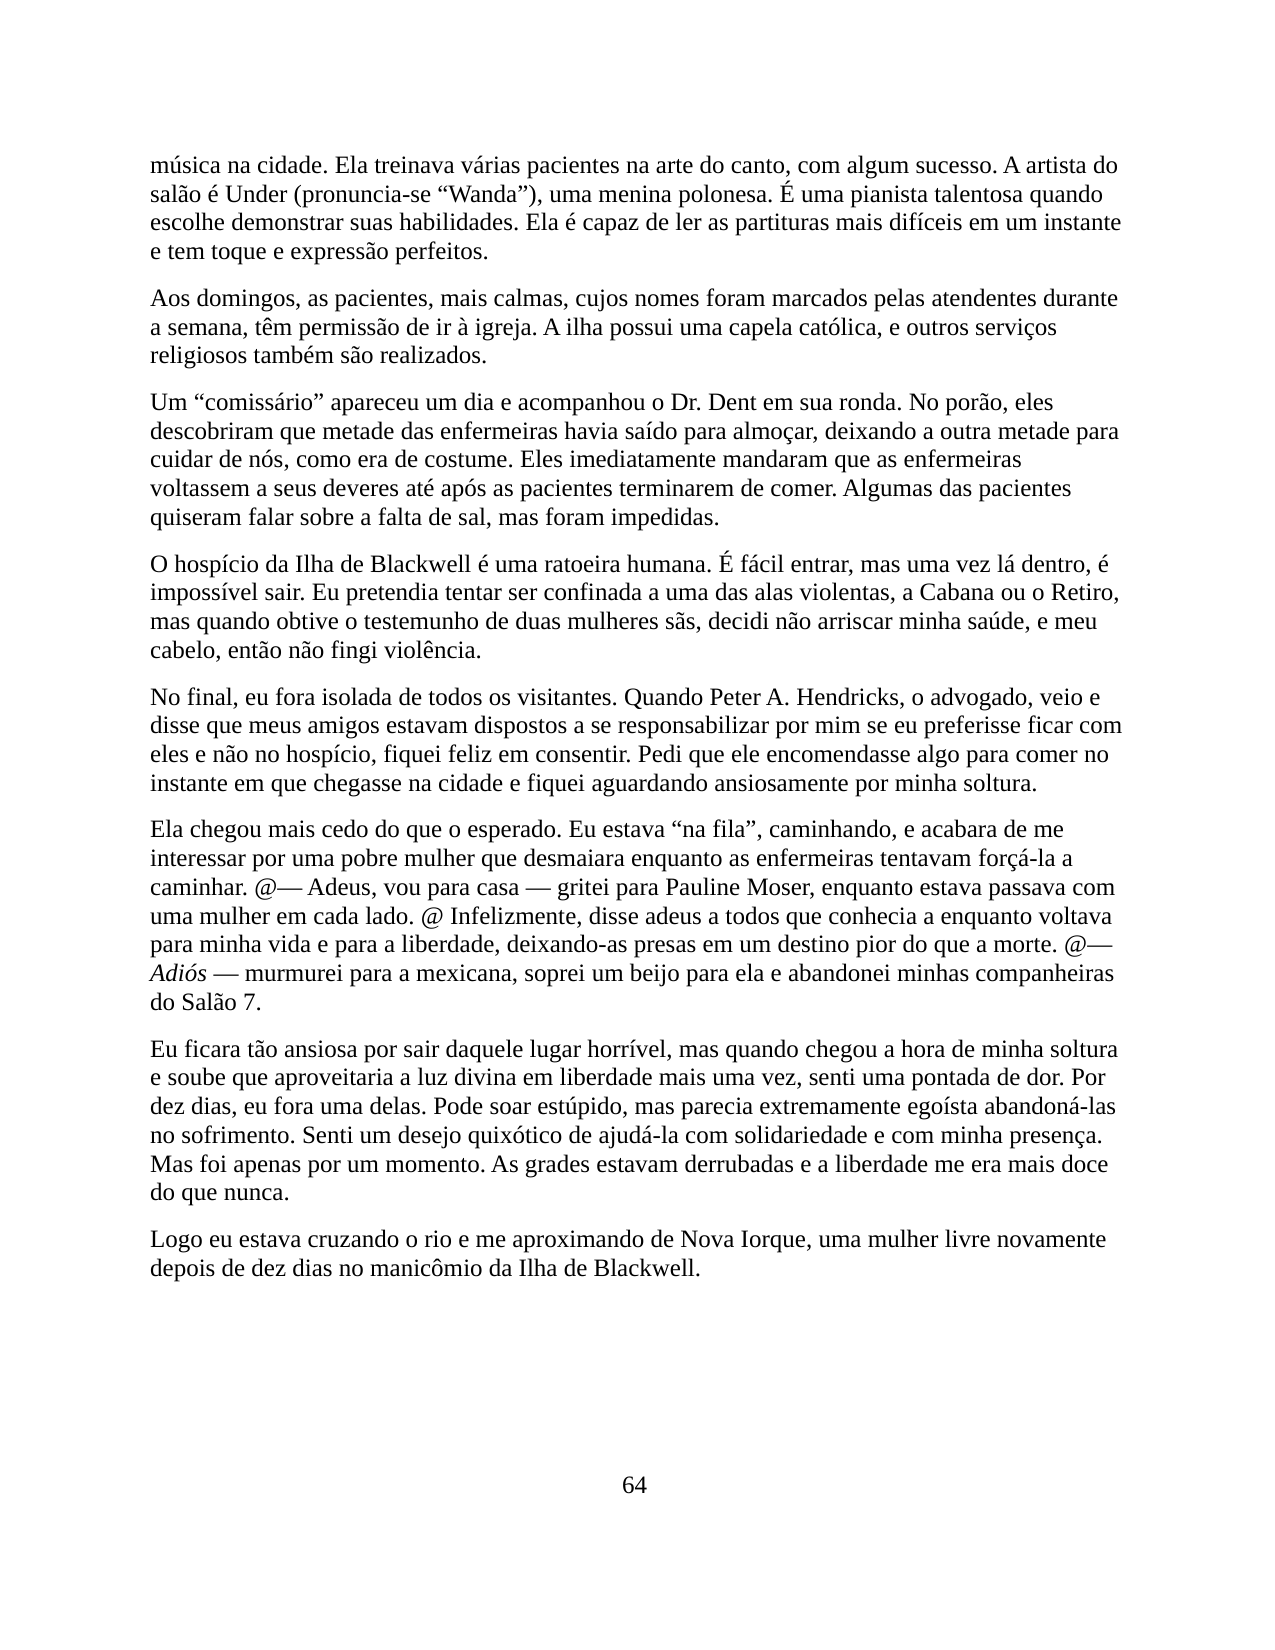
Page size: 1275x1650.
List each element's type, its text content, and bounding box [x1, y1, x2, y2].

text música na cidade. Ela treinava várias pacientes na arte do canto, com algum sucesso. A artista do salão é Under (pronuncia-se “Wanda”), uma menina polonesa. É uma pianista talentosa quando escolhe demonstrar suas habilidades. Ela é capaz de ler as partituras mais difíceis em um instante e tem toque e expressão perfeitos. [150, 150, 1125, 265]
text Eu ficara tão ansiosa por sair daquele lugar horrível, mas quando chegou a hora de minha soltura e soube que aproveitaria a luz divina em liberdade mais uma vez, senti uma pontada de dor. Por dez dias, eu fora uma delas. Pode soar estúpido, mas parecia extremamente egoísta abandoná-las no sofrimento. Senti um desejo quixótico de ajudá-la com solidariedade e com minha presença. Mas foi apenas por um momento. As grades estavam derrubadas e a liberdade me era mais doce do que nunca. [150, 1034, 1125, 1206]
text Logo eu estava cruzando o rio e me aproximando de Nova Iorque, uma mulher livre novamente depois de dez dias no manicômio da Ilha de Blackwell. [150, 1224, 1125, 1282]
text O hospício da Ilha de Blackwell é uma ratoeira humana. É fácil entrar, mas uma vez lá dentro, é impossível sair. Eu pretendia tentar ser confinada a uma das alas violentas, a Cabana ou o Retiro, mas quando obtive o testemunho de duas mulheres sãs, decidi não arriscar minha saúde, e meu cabelo, então não fingi violência. [150, 549, 1125, 664]
text Ela chegou mais cedo do que o esperado. Eu estava “na fila”, caminhando, e acabara de me interessar por uma pobre mulher que desmaiara enquanto as enfermeiras tentavam forçá-la a caminhar. @— Adeus, vou para casa — gritei para Pauline Moser, enquanto estava passava com uma mulher em cada lado. @ Infelizmente, disse adeus a todos que conhecia a enquanto voltava para minha vida e para a liberdade, deixando-as presas em um destino pior do que a morte. @— Adiós — murmurei para a mexicana, soprei um beijo para ela e abandonei minhas companheiras do Salão 7. [150, 814, 1125, 1016]
text No final, eu fora isolada de todos os visitantes. Quando Peter A. Hendricks, o advogado, veio e disse que meus amigos estavam dispostos a se responsabilizar por mim se eu preferisse ficar com eles e não no hospício, fiquei feliz em consentir. Pedi que ele encomendasse algo para comer no instante em que chegasse na cidade e fiquei aguardando ansiosamente por minha soltura. [150, 682, 1125, 797]
text Aos domingos, as pacientes, mais calmas, cujos nomes foram marcados pelas atendentes durante a semana, têm permissão de ir à igreja. A ilha possui uma capela católica, e outros serviços religiosos também são realizados. [150, 283, 1125, 369]
text Um “comissário” apareceu um dia e acompanhou o Dr. Dent em sua ronda. No porão, eles descobriram que metade das enfermeiras havia saído para almoçar, deixando a outra metade para cuidar de nós, como era de costume. Eles imediatamente mandaram que as enfermeiras voltassem a seus deveres até após as pacientes terminarem de comer. Algumas das pacientes quiseram falar sobre a falta de sal, mas foram impedidas. [150, 387, 1125, 531]
